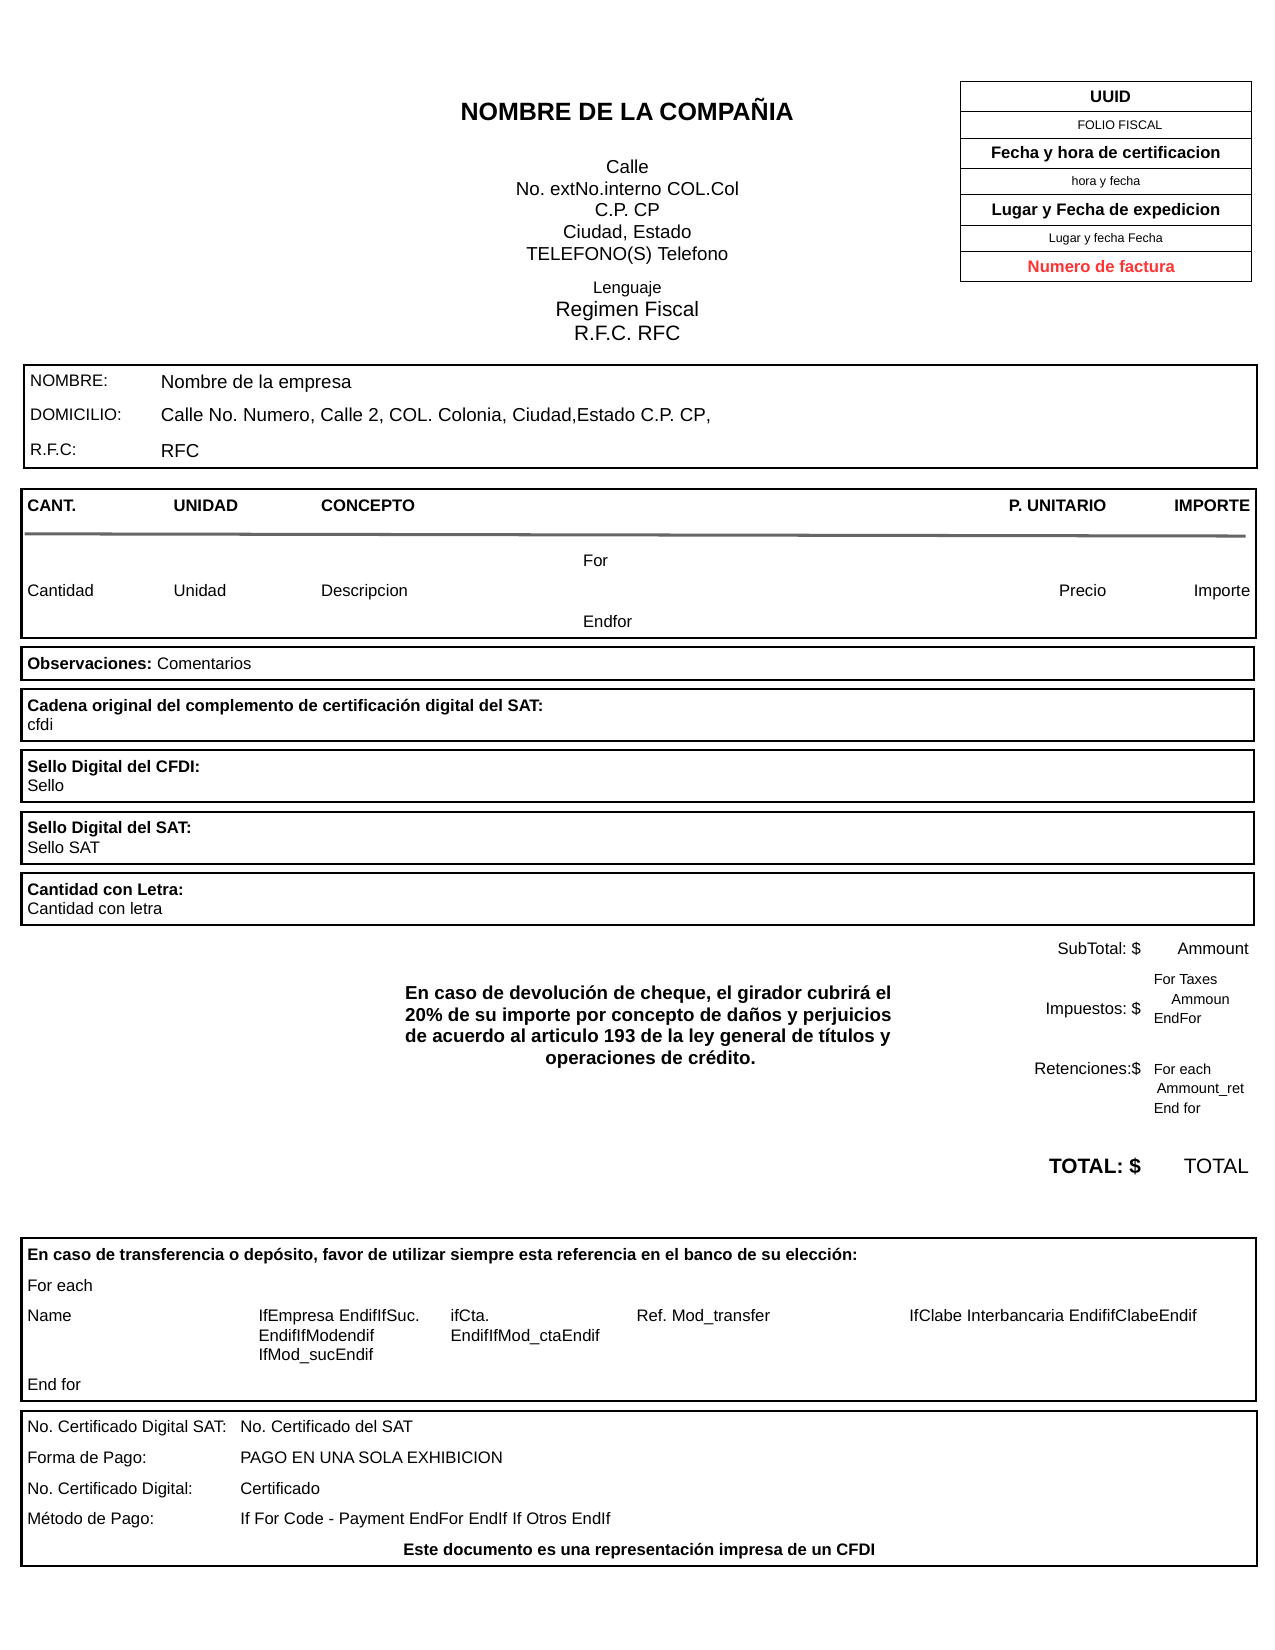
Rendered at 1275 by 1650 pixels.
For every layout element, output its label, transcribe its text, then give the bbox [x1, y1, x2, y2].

table_cell Método de Pago: [23, 1504, 234, 1534]
table_header P. UNITARIO [959, 490, 1112, 534]
table_cell Calle No. extNo.interno COL.Col C.P. CP Ciudad, Estado TELEFONO(S) Telefono [295, 150, 959, 272]
table_cell Precio [959, 575, 1112, 606]
table_header IMPORTE [1112, 490, 1255, 545]
table_header Nombre de la empresa [155, 366, 1256, 398]
table_cell Lenguaje Regimen Fiscal R.F.C. RFC [295, 273, 959, 356]
table_cell Ammoun [1152, 989, 1248, 1009]
table_cell End for [23, 1370, 1255, 1400]
table_cell No. Certificado Digital: [23, 1473, 234, 1503]
table_cell IfClabe Interbancaria EndififClabeEndif [904, 1301, 1255, 1369]
table_cell DOMICILIO: [25, 399, 155, 434]
table_cell Calle No. Numero, Calle 2, COL. Colonia, Ciudad,Estado C.P. CP, [155, 399, 1256, 434]
table_header En caso de devolución de cheque, el girador cubrirá el 20% de su importe por concepto de daños y perjuicios de acuerdo al articulo 193 de la ley general de títulos y operaciones de crédito. [399, 933, 974, 1230]
table_header Cadena original del complemento de certificación digital del SAT: cfdi [23, 690, 1253, 740]
table_cell Fecha y hora de certificacion [961, 139, 1251, 168]
table_header NOMBRE DE LA COMPAÑIA [295, 75, 959, 150]
table_header Cantidad con Letra: Cantidad con letra [23, 874, 1253, 924]
table_header [315, 536, 959, 545]
table_header Observaciones: Comentarios [23, 648, 1253, 679]
table_cell RFC [155, 434, 1256, 467]
table_cell EndFor [1152, 1009, 1248, 1028]
table_cell R.F.C: [25, 434, 155, 467]
table_header NOMBRE: [25, 366, 155, 398]
table_cell For each [23, 1270, 1255, 1301]
table_header [20, 933, 399, 1230]
table_cell Cantidad [23, 575, 168, 606]
table_header [959, 75, 1256, 356]
table_cell TOTAL: $ [975, 1148, 1146, 1230]
table_header CONCEPTO [315, 490, 959, 534]
table_cell Este documento es una representación impresa de un CFDI [23, 1534, 1256, 1565]
table_cell For [577, 545, 1255, 575]
table_header Sello Digital del CFDI: Sello [23, 751, 1253, 801]
table_header UNIDAD [168, 490, 315, 532]
table_header En caso de transferencia o depósito, favor de utilizar siempre esta referencia en el banco de su elección: [23, 1239, 1255, 1270]
table_cell [23, 545, 577, 575]
table_header [27, 75, 295, 356]
table_cell PAGO EN UNA SOLA EXHIBICION [234, 1442, 1256, 1473]
table_header No. Certificado del SAT [234, 1412, 1256, 1442]
table_cell Descripcion [315, 575, 959, 606]
table_cell Impuestos: $ [975, 964, 1146, 1053]
table_header [959, 538, 1112, 545]
table_cell Name [23, 1301, 252, 1369]
table_cell [23, 606, 577, 637]
table_header UUID [961, 82, 1251, 111]
table_cell Certificado [234, 1473, 1256, 1503]
table_cell Lugar y fecha Fecha [961, 226, 1251, 251]
table_cell FOLIO FISCAL [961, 112, 1251, 137]
table_cell Ammount_ret [1152, 1079, 1248, 1098]
table_cell Numero de factura [961, 252, 1251, 281]
table_header For each [1152, 1059, 1248, 1079]
table_cell ifCta. EndifIfMod_ctaEndif [445, 1301, 631, 1369]
table_cell TOTAL [1146, 1148, 1254, 1230]
table_cell Lugar y Fecha de expedicion [961, 195, 1251, 225]
table_cell Endfor [577, 606, 1255, 637]
table_cell Ref. Mod_transfer [631, 1301, 903, 1369]
table_header Sello Digital del SAT: Sello SAT [23, 813, 1253, 862]
table_cell IfEmpresa EndifIfSuc. EndifIfModendif IfMod_sucEndif [253, 1301, 445, 1369]
table_cell Importe [1112, 575, 1255, 606]
table_cell Retenciones:$ [975, 1053, 1146, 1148]
table_cell hora y fecha [961, 169, 1251, 194]
table_cell [1146, 1053, 1254, 1148]
table_cell Forma de Pago: [23, 1442, 234, 1473]
table_header For Taxes [1152, 969, 1248, 989]
table_header No. Certificado Digital SAT: [23, 1412, 234, 1442]
table_header Ammount [1146, 933, 1254, 964]
table_cell If For Code - Payment EndFor EndIf If Otros EndIf [234, 1504, 1256, 1534]
table_header SubTotal: $ [975, 933, 1146, 964]
table_cell [1146, 964, 1254, 1053]
table_header [168, 536, 315, 545]
table_header CANT. [23, 490, 168, 545]
table_cell Unidad [168, 575, 315, 606]
table_cell End for [1152, 1099, 1248, 1118]
